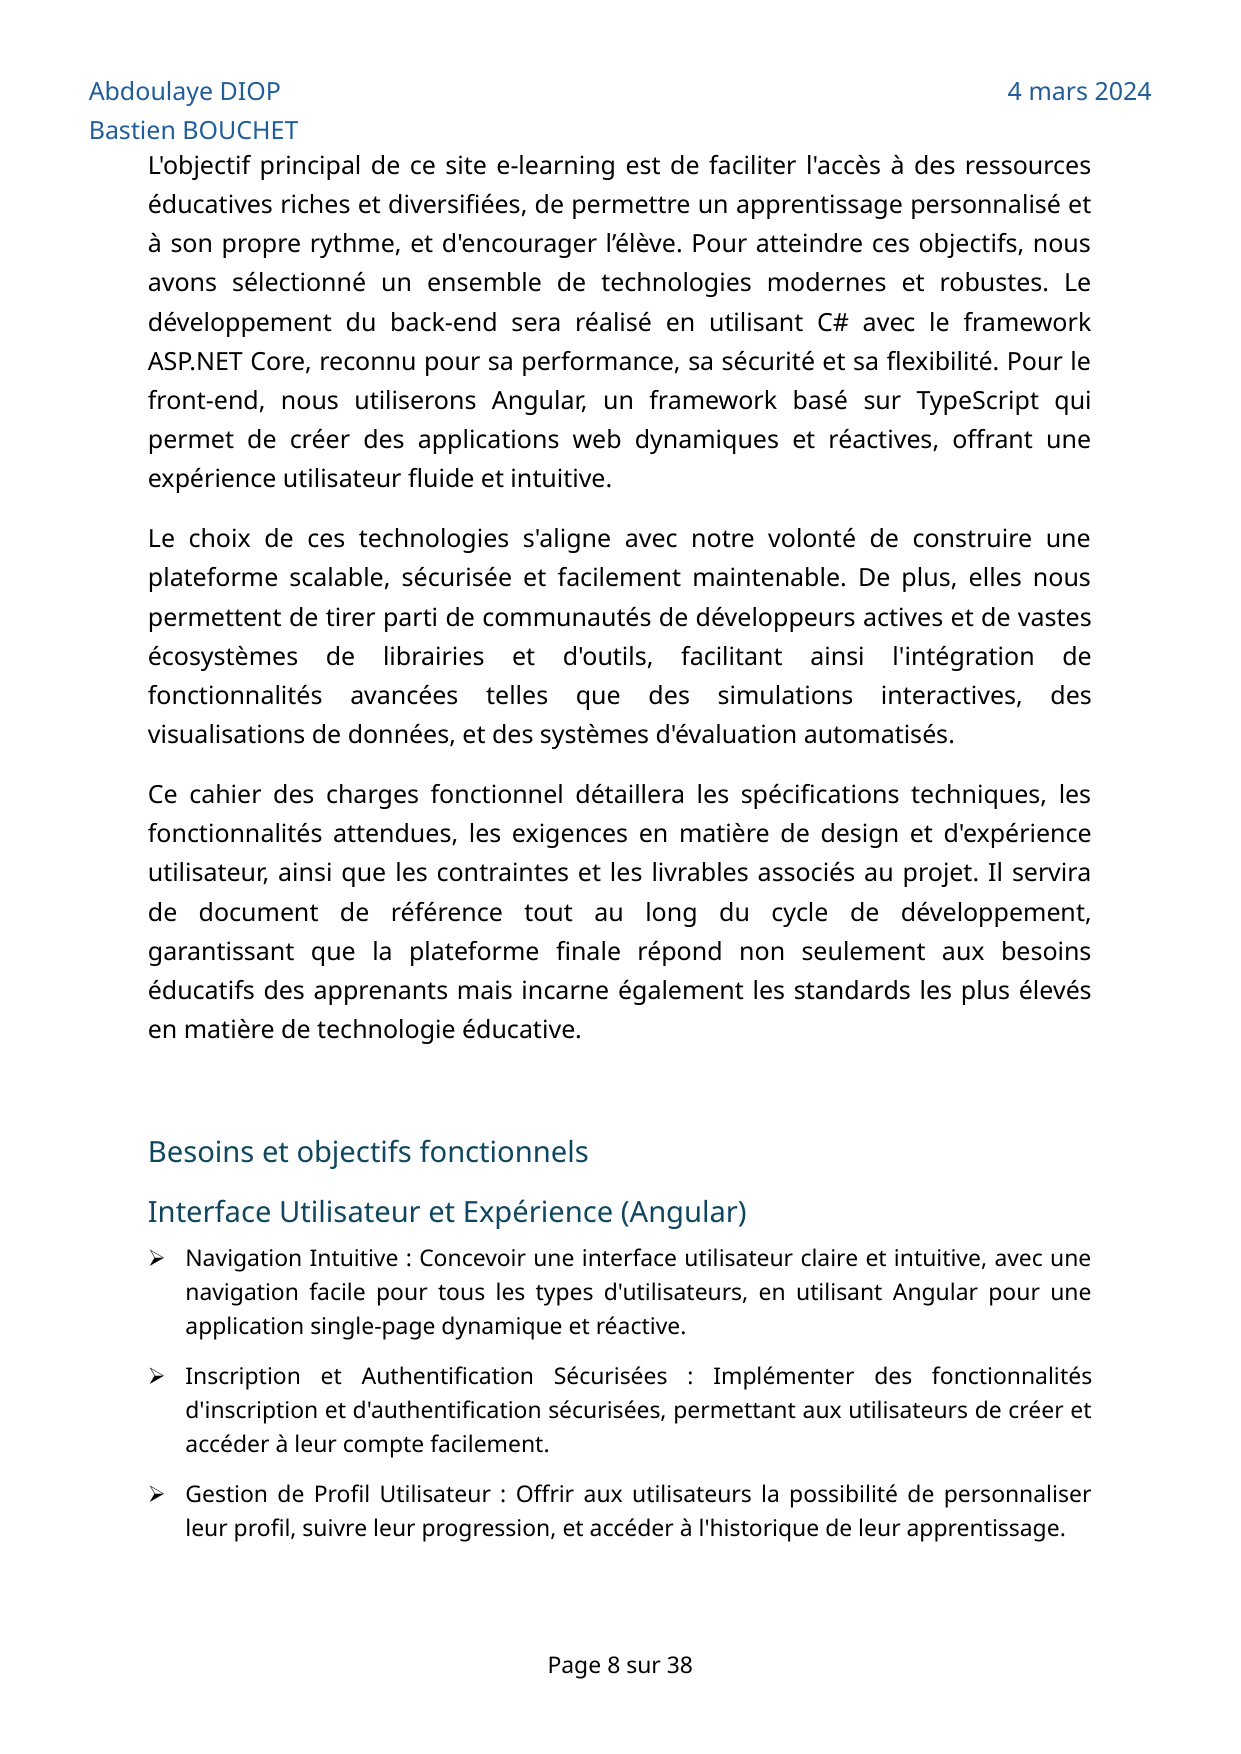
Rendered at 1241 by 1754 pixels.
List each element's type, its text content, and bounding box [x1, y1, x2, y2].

text L'objectif principal de ce site e-learning est de faciliter l'accès à des ressources éducatives riches et diversifiées, de permettre un apprentissage personnalisé et à son propre rythme, et d'encourager l’élève. Pour atteindre ces objectifs, nous avons sélectionné un ensemble de technologies modernes et robustes. Le développement du back-end sera réalisé en utilisant C# avec le framework ASP.NET Core, reconnu pour sa performance, sa sécurité et sa flexibilité. Pour le front-end, nous utiliserons Angular, un framework basé sur TypeScript qui permet de créer des applications web dynamiques et réactives, offrant une expérience utilisateur fluide et intuitive. [148, 148, 1093, 495]
text Le choix de ces technologies s'aligne avec notre volonté de construire une plateforme scalable, sécurisée et facilement maintenable. De plus, elles nous permettent de tirer parti de communautés de développeurs actives et de vastes écosystèmes de librairies et d'outils, facilitant ainsi l'intégration de fonctionnalités avancées telles que des simulations interactives, des visualisations de données, et des systèmes d'évaluation automatisés. [148, 521, 1093, 751]
list Gestion de Profil Utilisateur : Offrir aux utilisateurs la possibilité de personnaliser leur profil, suivre leur progression, et accéder à l'historique de leur apprentissage. [148, 1478, 1093, 1543]
subtitle Besoins et objectifs fonctionnels [148, 1132, 1093, 1171]
list Inscription et Authentification Sécurisées : Implémenter des fonctionnalités d'inscription et d'authentification sécurisées, permettant aux utilisateurs de créer et accéder à leur compte facilement. [148, 1360, 1093, 1459]
text Ce cahier des charges fonctionnel détaillera les spécifications techniques, les fonctionnalités attendues, les exigences en matière de design et d'expérience utilisateur, ainsi que les contraintes et les livrables associés au projet. Il servira de document de référence tout au long du cycle de développement, garantissant que la plateforme finale répond non seulement aux besoins éducatifs des apprenants mais incarne également les standards les plus élevés en matière de technologie éducative. [148, 777, 1093, 1046]
subtitle Interface Utilisateur et Expérience (Angular) [148, 1191, 1093, 1231]
list Navigation Intuitive : Concevoir une interface utilisateur claire et intuitive, avec une navigation facile pour tous les types d'utilisateurs, en utilisant Angular pour une application single-page dynamique et réactive. [148, 1242, 1093, 1341]
